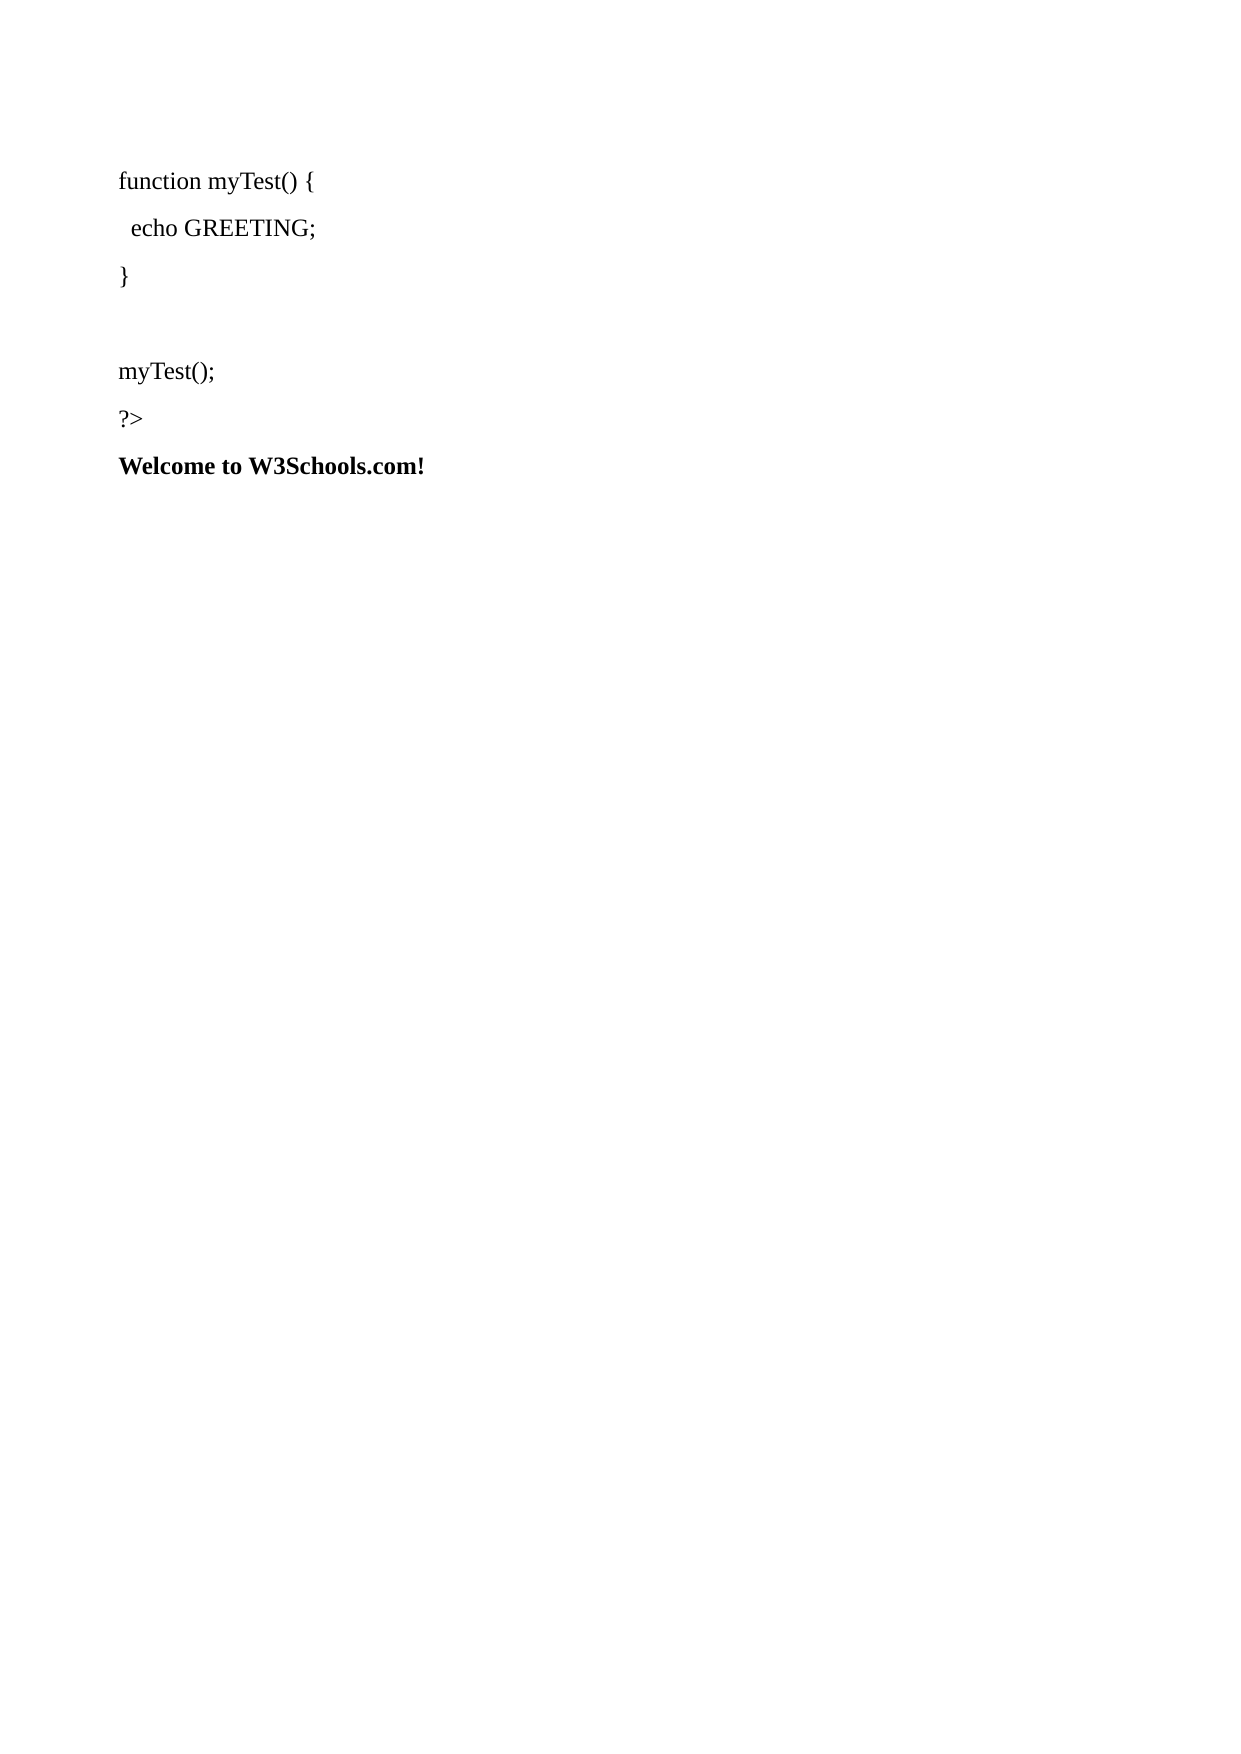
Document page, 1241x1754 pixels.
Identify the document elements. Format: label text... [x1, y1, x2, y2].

text function myTest() { [118, 166, 1122, 194]
text } [118, 261, 1122, 290]
text myTest(); [118, 356, 1122, 385]
text ?> [118, 404, 1122, 432]
text echo GREETING; [118, 213, 1122, 242]
text Welcome to W3Schools.com! [118, 451, 1122, 480]
